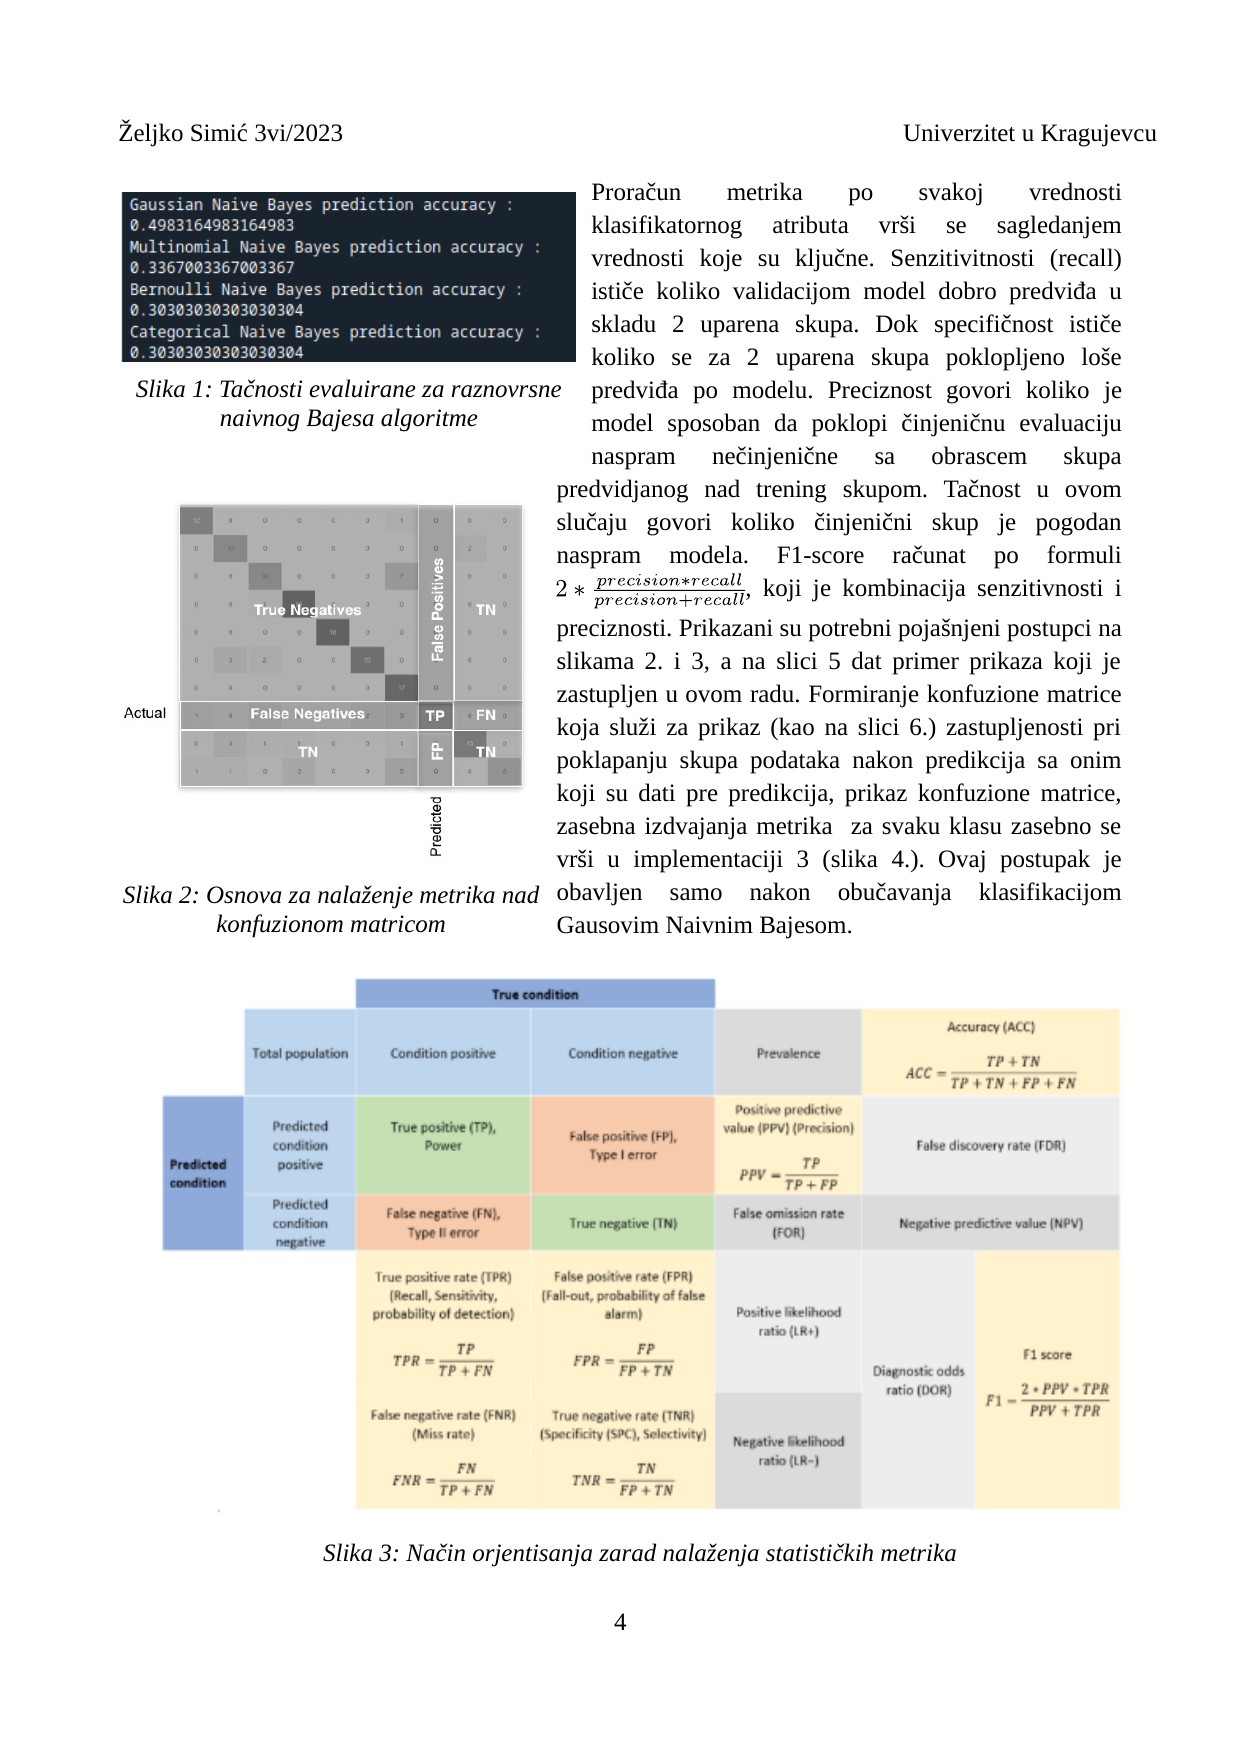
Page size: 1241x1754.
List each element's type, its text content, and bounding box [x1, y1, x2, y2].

text Slika 1: Tačnosti evaluirane za raznovrsne naivnog Bajesa algoritme [121, 362, 576, 431]
picture [120, 486, 542, 868]
text Slika 3: Način orjentisanja zarad nalaženja statističkih metrika [98, 962, 1181, 1567]
text Proračun metrika po svakoj vrednosti klasifikatornog atributa vrši se sagledanjem vrednosti koje su ključne. Senzitivitnosti (recall) ističe koliko validacijom model dobro predviđa u skladu 2 uparena skupa. Dok specifičnost ističe koliko se za 2 uparena skupa poklopljeno loše predviđa po modelu. Preciznost govori koliko je model sposoban da poklopi činjeničnu evaluaciju naspram nečinjenične sa obrascem skupa predvidjanog nad trening skupom. Tačnost u ovom slučaju govori koliko činjenični skup je pogodan naspram modela. F1-score računat po formuli , koji je kombinacija senzitivnosti i preciznosti. Prikazani su potrebni pojašnjeni postupci na slikama 2. i 3, a na slici 5 dat primer prikaza koji je zastupljen u ovom radu. Formiranje konfuzione matrice koja služi za prikaz (kao na slici 6.) zastupljenosti pri poklapanju skupa podataka nakon predikcija sa onim koji su dati pre predikcija, prikaz konfuzione matrice, zasebna izdvajanja metrika za svaku klasu zasebno se vrši u implementaciji 3 (slika 4.). Ovaj postupak je obavljen samo nakon obučavanja klasifikacijom Gausovim Naivnim Bajesom. [118, 177, 1122, 939]
picture [98, 961, 1173, 1526]
text Slika 2: Osnova za nalaženje metrika nad konfuzionom matricom [120, 868, 541, 938]
picture [121, 192, 576, 362]
